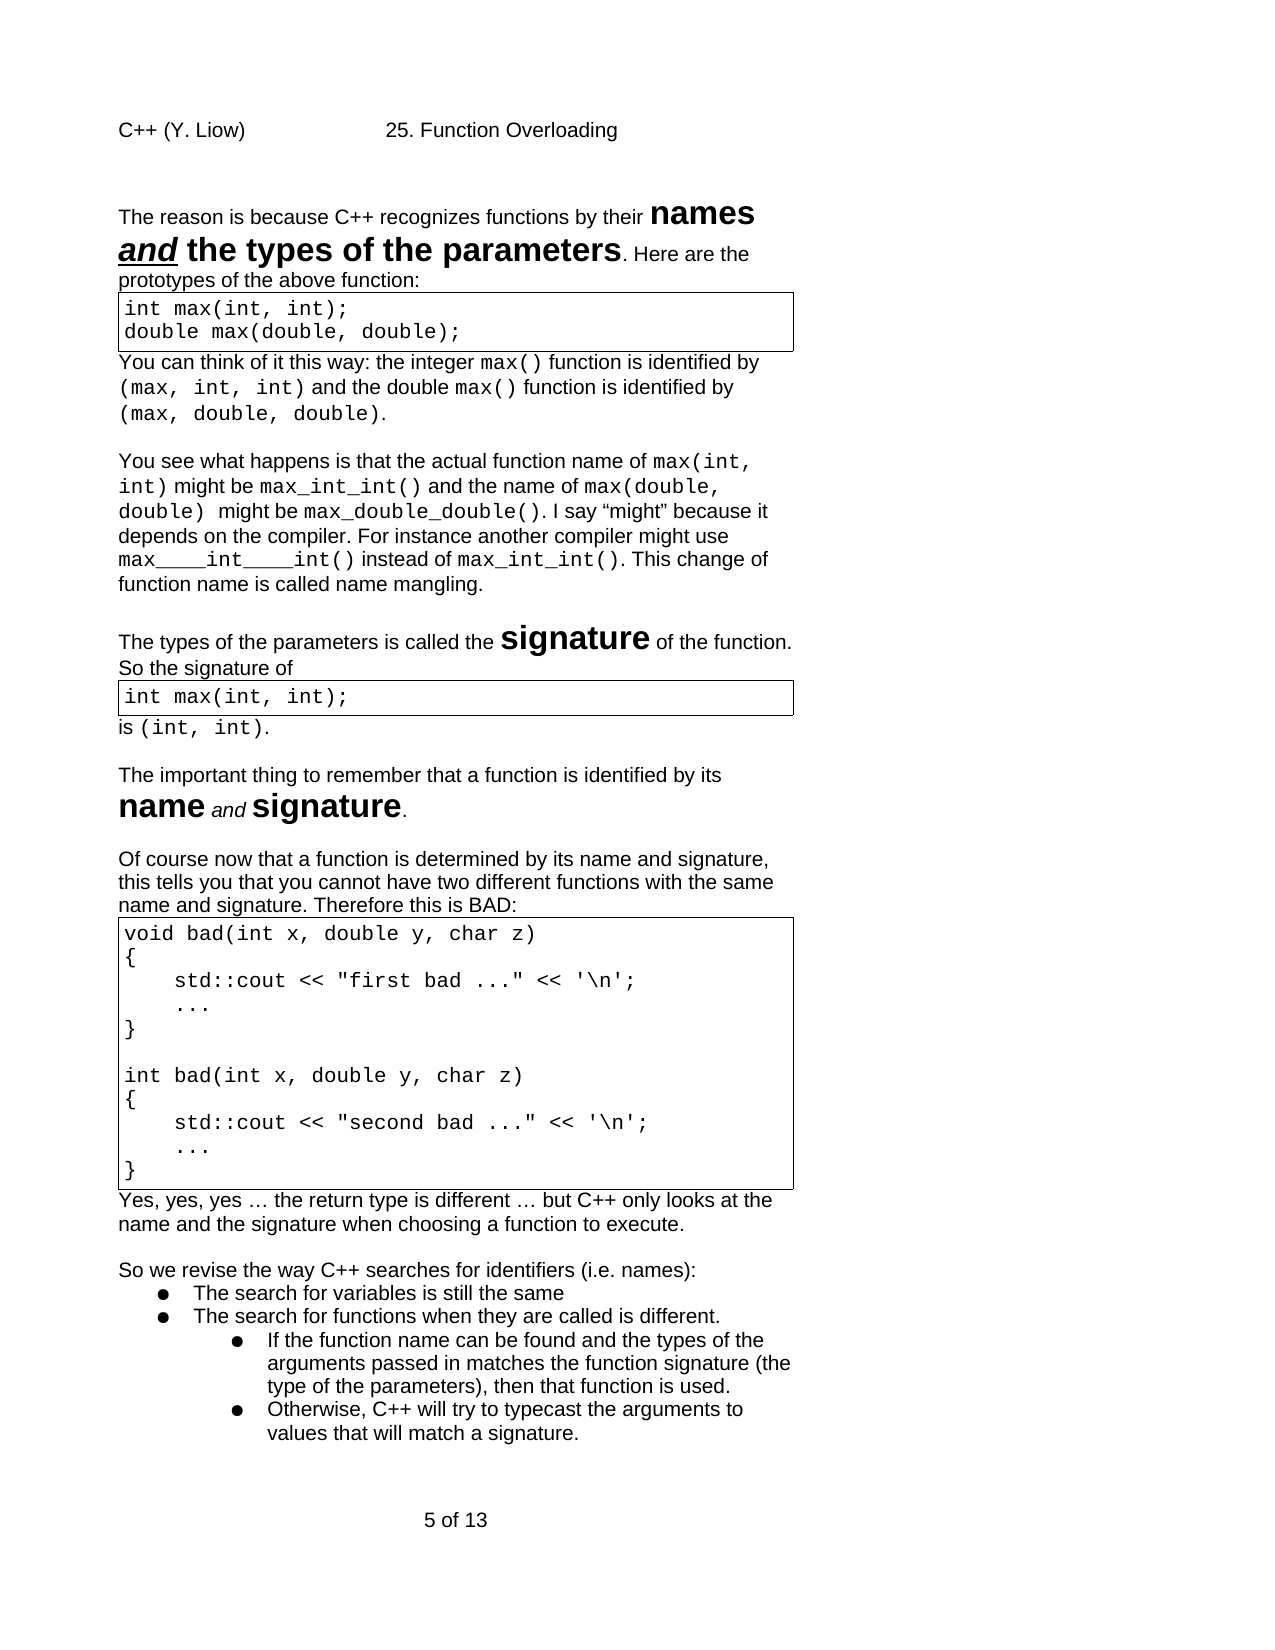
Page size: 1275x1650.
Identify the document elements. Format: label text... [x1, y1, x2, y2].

text Of course now that a function is determined by its name and signature, this tells you that you cannot have two different functions with the same name and signature. Therefore this is BAD: [118, 847, 793, 917]
text The important thing to remember that a function is identified by its name and signature. [118, 764, 793, 824]
list Otherwise, C++ will try to typecast the arguments to values that will match a signature. [229, 1398, 793, 1444]
table_header int max(int, int); [119, 681, 793, 715]
text The reason is because C++ recognizes functions by their names and the types of the parameters. Here are the prototypes of the above function: [118, 194, 793, 292]
list The search for functions when they are called is different. [156, 1305, 793, 1328]
text You can think of it this way: the integer max() function is identified by (max, int, int) and the double max() function is identified by (max, double, double). [118, 352, 793, 426]
text is (int, int). [118, 716, 793, 740]
list The search for variables is still the same [156, 1282, 793, 1305]
list If the function name can be found and the types of the arguments passed in matches the function signature (the type of the parameters), then that function is used. [229, 1328, 793, 1398]
table_header void bad(int x, double y, char z) { std::cout << "first bad ..." << '\n'; ... } int bad(int x, double y, char z) { std::cout << "second bad ..." << '\n'; ... } [119, 918, 793, 1189]
table_header int max(int, int); double max(double, double); [119, 293, 793, 351]
text So we revise the way C++ searches for identifiers (i.e. names): [118, 1258, 793, 1282]
text The types of the parameters is called the signature of the function. So the signature of [118, 619, 793, 680]
text You see what happens is that the actual function name of max(int, int) might be max_int_int() and the name of max(double, double) might be max_double_double(). I say “might” because it depends on the compiler. For instance another compiler might use max____int____int() instead of max_int_int(). This change of function name is called name mangling. [118, 449, 793, 596]
text Yes, yes, yes … the return type is different … but C++ only looks at the name and the signature when choosing a function to execute. [118, 1190, 793, 1235]
